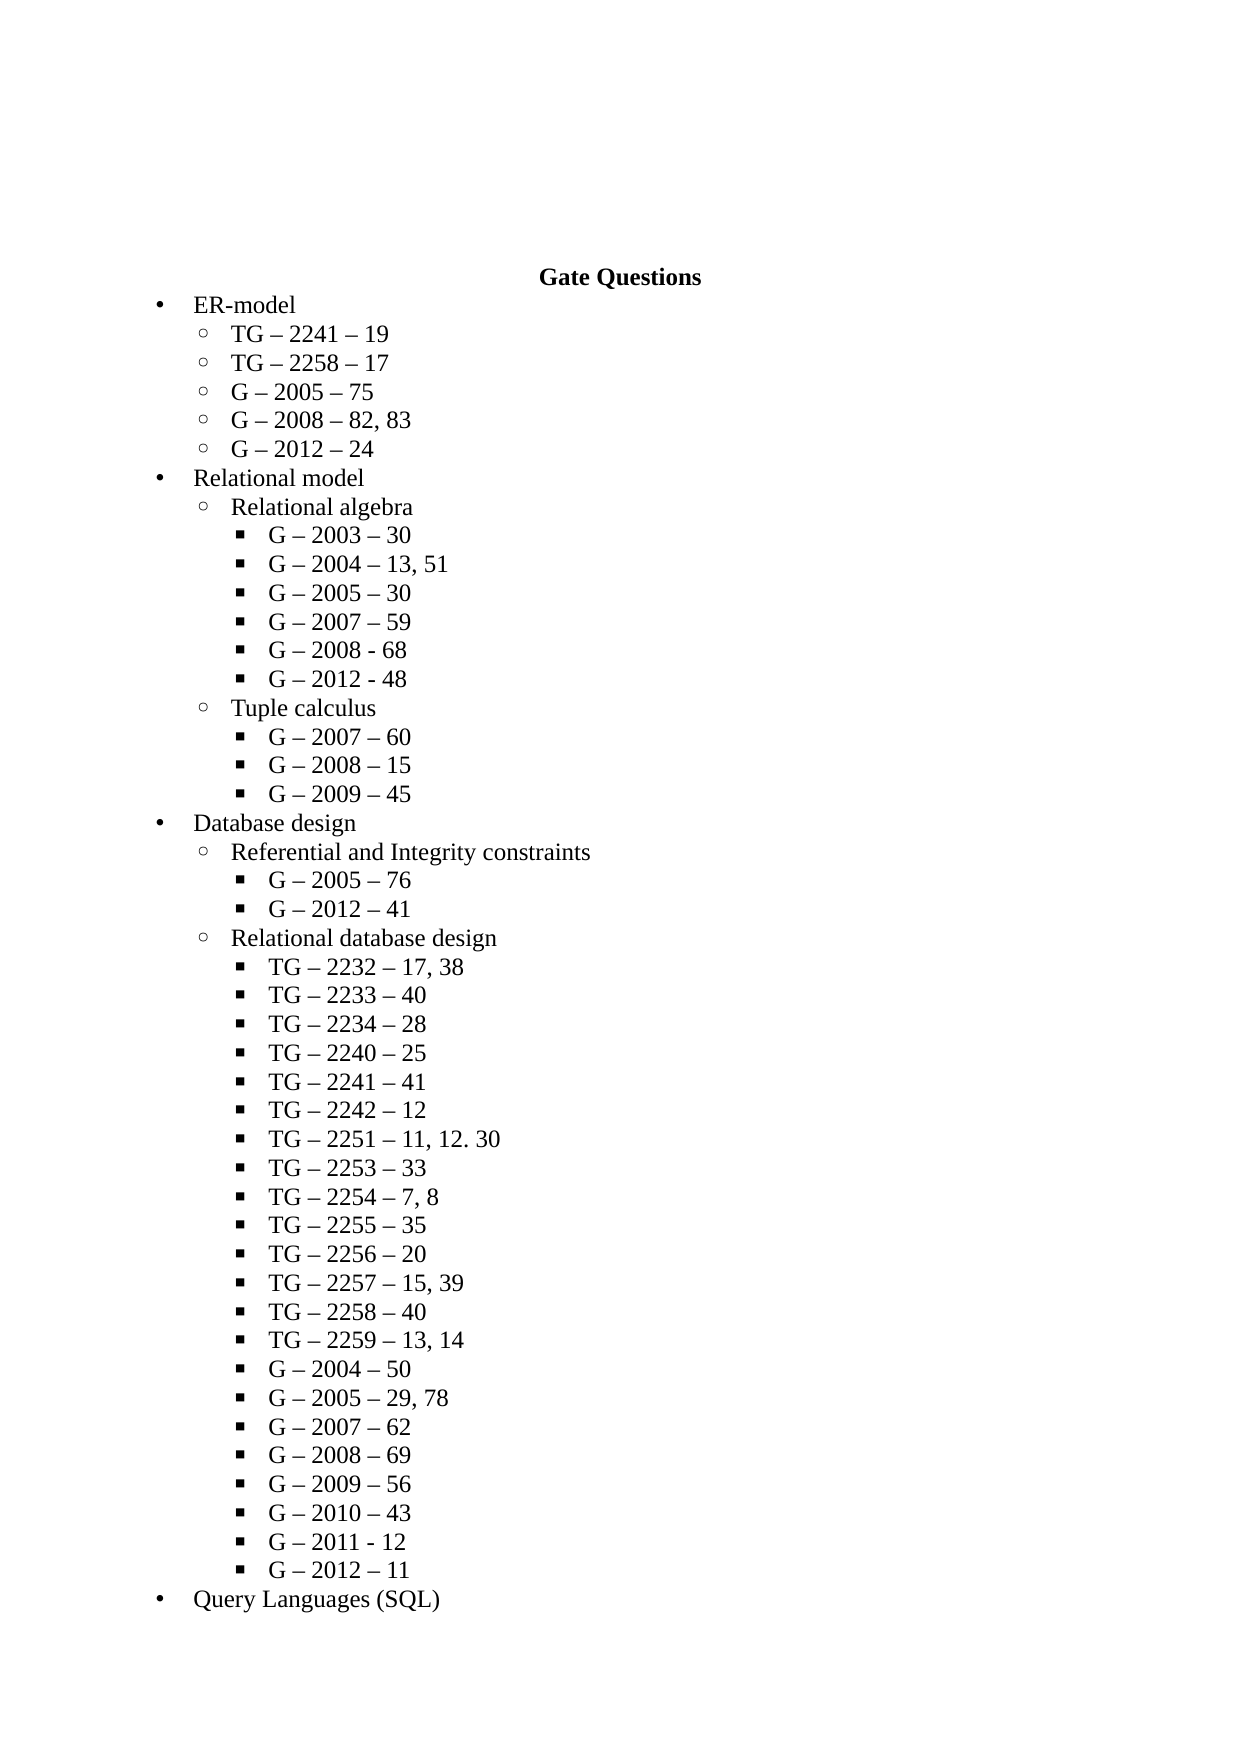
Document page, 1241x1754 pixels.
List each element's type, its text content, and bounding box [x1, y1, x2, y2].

list Relational model [156, 463, 1122, 492]
list TG – 2254 – 7, 8 [231, 1182, 1122, 1211]
list Query Languages (SQL) [156, 1584, 1122, 1613]
list G – 2012 – 11 [231, 1556, 1122, 1584]
list G – 2007 – 59 [231, 607, 1122, 636]
list TG – 2258 – 17 [193, 348, 1122, 377]
list G – 2011 - 12 [231, 1527, 1122, 1556]
list G – 2005 – 30 [231, 578, 1122, 607]
list G – 2005 – 29, 78 [231, 1383, 1122, 1412]
list TG – 2253 – 33 [231, 1153, 1122, 1182]
list G – 2008 - 68 [231, 636, 1122, 664]
list G – 2010 – 43 [231, 1498, 1122, 1527]
list TG – 2258 – 40 [231, 1297, 1122, 1326]
list G – 2007 – 62 [231, 1412, 1122, 1441]
list TG – 2255 – 35 [231, 1211, 1122, 1239]
list TG – 2251 – 11, 12. 30 [231, 1124, 1122, 1153]
list Tuple calculus [193, 693, 1122, 722]
list TG – 2256 – 20 [231, 1239, 1122, 1268]
list G – 2008 – 15 [231, 751, 1122, 779]
list TG – 2241 – 41 [231, 1067, 1122, 1096]
list G – 2012 – 41 [231, 894, 1122, 923]
list G – 2004 – 50 [231, 1354, 1122, 1383]
list G – 2005 – 76 [231, 866, 1122, 894]
list G – 2007 – 60 [231, 722, 1122, 751]
list G – 2008 – 69 [231, 1441, 1122, 1469]
list G – 2012 - 48 [231, 664, 1122, 693]
list G – 2009 – 56 [231, 1469, 1122, 1498]
list TG – 2242 – 12 [231, 1096, 1122, 1124]
list TG – 2232 – 17, 38 [231, 952, 1122, 981]
list TG – 2233 – 40 [231, 981, 1122, 1009]
list G – 2004 – 13, 51 [231, 549, 1122, 578]
list G – 2009 – 45 [231, 779, 1122, 808]
list G – 2003 – 30 [231, 521, 1122, 549]
list G – 2008 – 82, 83 [193, 406, 1122, 434]
list G – 2012 – 24 [193, 434, 1122, 463]
list Relational database design [193, 923, 1122, 952]
list Database design [156, 808, 1122, 837]
list G – 2005 – 75 [193, 377, 1122, 406]
list TG – 2259 – 13, 14 [231, 1326, 1122, 1354]
list TG – 2240 – 25 [231, 1038, 1122, 1067]
list Relational algebra [193, 492, 1122, 521]
list TG – 2257 – 15, 39 [231, 1268, 1122, 1297]
list TG – 2234 – 28 [231, 1009, 1122, 1038]
list Referential and Integrity constraints [193, 837, 1122, 866]
list TG – 2241 – 19 [193, 319, 1122, 348]
list ER-model [156, 291, 1122, 319]
text Gate Questions [118, 262, 1122, 291]
